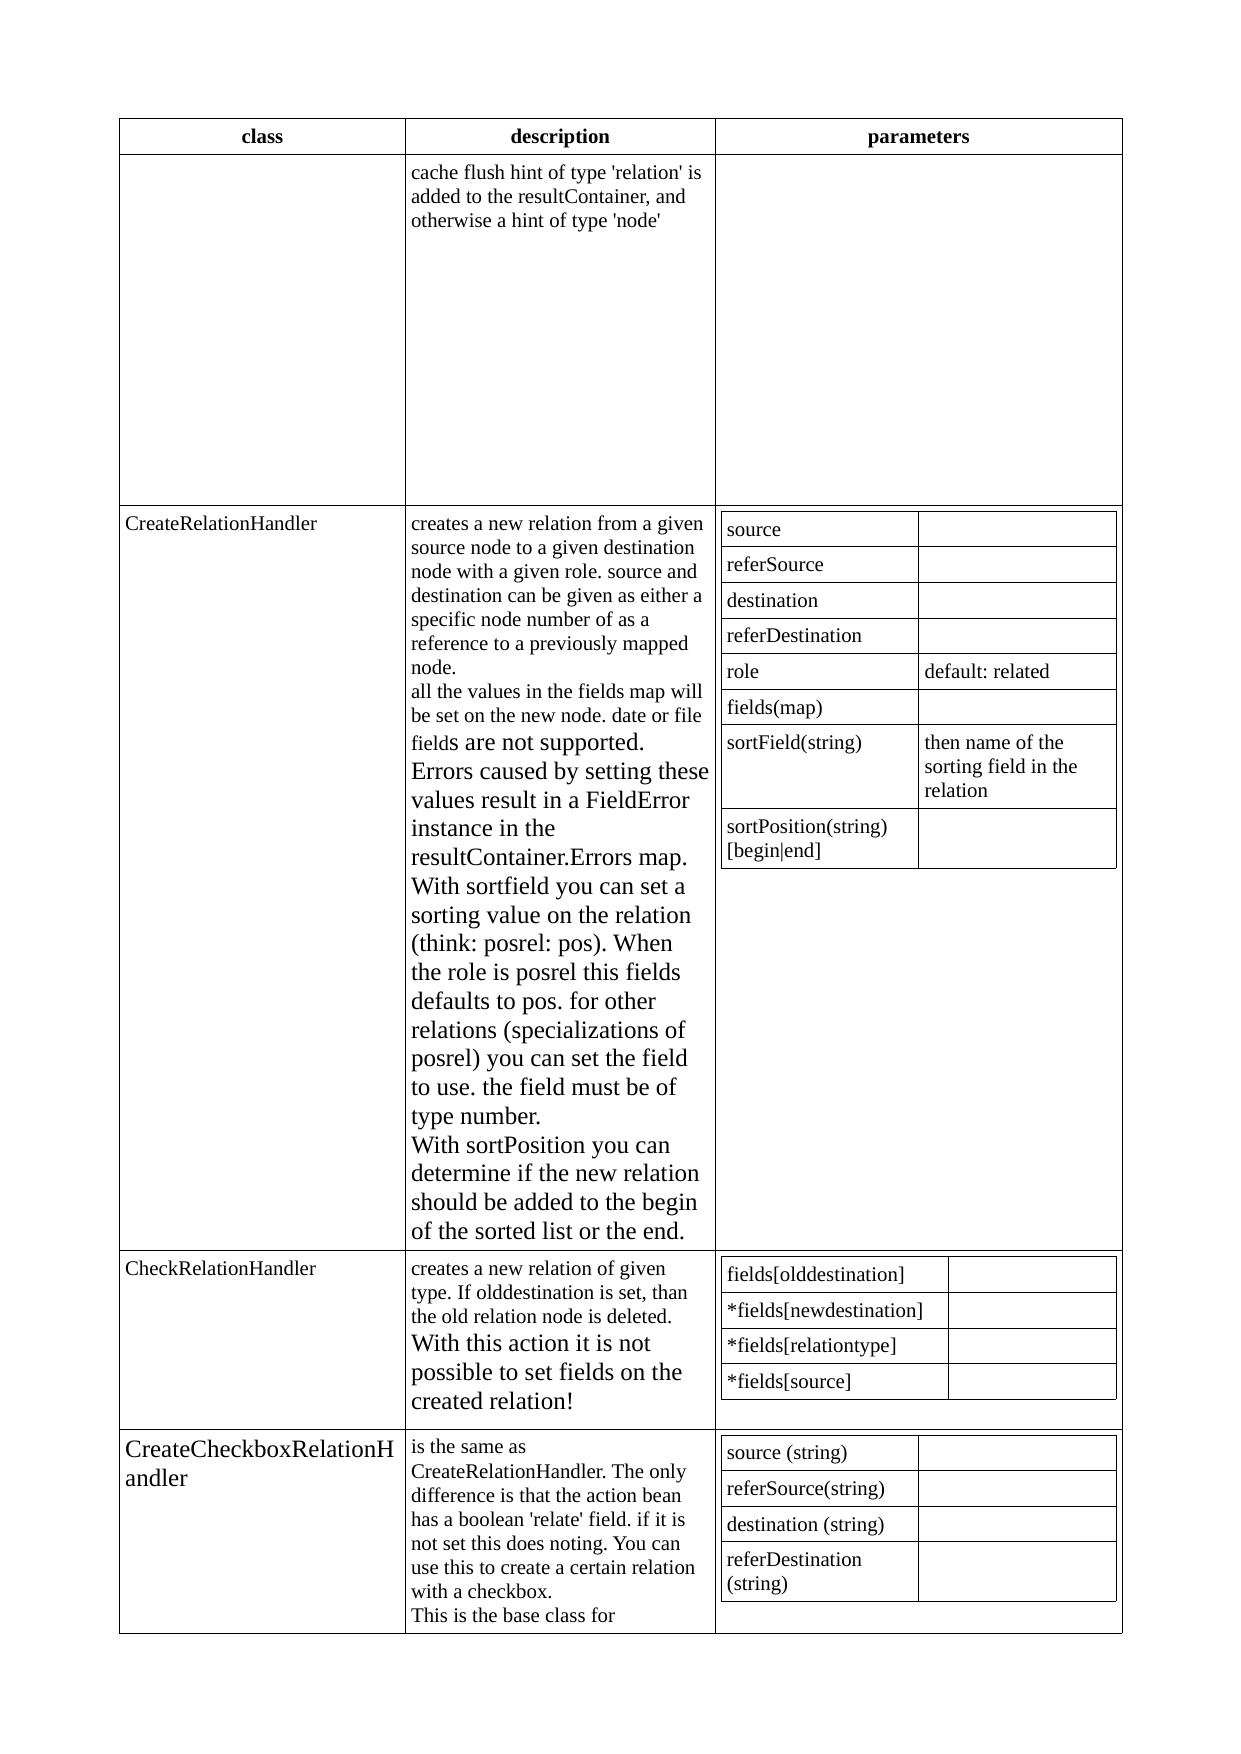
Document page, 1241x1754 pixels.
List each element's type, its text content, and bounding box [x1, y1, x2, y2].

table_header source [722, 512, 918, 546]
table_header class [120, 119, 405, 154]
table_cell [919, 583, 1116, 617]
table_cell sortField(string) [722, 725, 918, 808]
table_cell fields(map) [722, 690, 918, 724]
table_cell [949, 1329, 1116, 1363]
table_cell destination (string) [722, 1507, 918, 1541]
table_cell is the same as CreateRelationHandler. The only difference is that the action bean has a boolean 'relate' field. if it is not set this does noting. You can use this to create a certain relation with a checkbox. This is the base class for [406, 1430, 715, 1633]
table_cell [716, 1430, 1122, 1633]
table_header parameters [716, 119, 1122, 154]
table_cell sortPosition(string) [begin|end] [722, 809, 918, 868]
table_header [919, 512, 1116, 546]
table_cell [716, 155, 1122, 505]
table_cell creates a new relation of given type. If olddestination is set, than the old relation node is deleted. With this action it is not possible to set fields on the created relation! [406, 1251, 715, 1429]
table_cell default: related [919, 654, 1116, 689]
table_cell [919, 619, 1116, 653]
table_cell [949, 1293, 1116, 1327]
table_header [949, 1257, 1116, 1292]
table_header description [406, 119, 715, 154]
table_cell CheckRelationHandler [120, 1251, 405, 1429]
table_cell referDestination (string) [722, 1542, 918, 1601]
table_cell [919, 1542, 1116, 1601]
table_cell [716, 1251, 1122, 1429]
table_cell then name of the sorting field in the relation [919, 725, 1116, 808]
table_cell *fields[newdestination] [722, 1293, 948, 1327]
table_cell role [722, 654, 918, 689]
table_cell cache flush hint of type 'relation' is added to the resultContainer, and otherwise a hint of type 'node' [406, 155, 715, 505]
table_cell creates a new relation from a given source node to a given destination node with a given role. source and destination can be given as either a specific node number of as a reference to a previously mapped node. all the values in the fields map will be set on the new node. date or file fields are not supported. Errors caused by setting these values result in a FieldError instance in the resultContainer.Errors map. With sortfield you can set a sorting value on the relation (think: posrel: pos). When the role is posrel this fields defaults to pos. for other relations (specializations of posrel) you can set the field to use. the field must be of type number. With sortPosition you can determine if the new relation should be added to the begin of the sorted list or the end. [406, 506, 715, 1250]
table_cell [919, 1471, 1116, 1506]
table_cell [919, 809, 1116, 868]
table_cell referDestination [722, 619, 918, 653]
table_cell referSource [722, 547, 918, 582]
table_cell CreateRelationHandler [120, 506, 405, 1250]
table_cell [919, 547, 1116, 582]
table_header fields[olddestination] [722, 1257, 948, 1292]
table_cell [919, 1507, 1116, 1541]
table_cell referSource(string) [722, 1471, 918, 1506]
table_cell [120, 155, 405, 505]
table_cell destination [722, 583, 918, 617]
table_cell [949, 1364, 1116, 1399]
table_header source (string) [722, 1436, 918, 1470]
table_cell CreateCheckboxRelationHandler [120, 1430, 405, 1633]
table_cell *fields[source] [722, 1364, 948, 1399]
table_cell [919, 690, 1116, 724]
table_cell [716, 506, 1122, 1250]
table_cell *fields[relationtype] [722, 1329, 948, 1363]
table_header [919, 1436, 1116, 1470]
